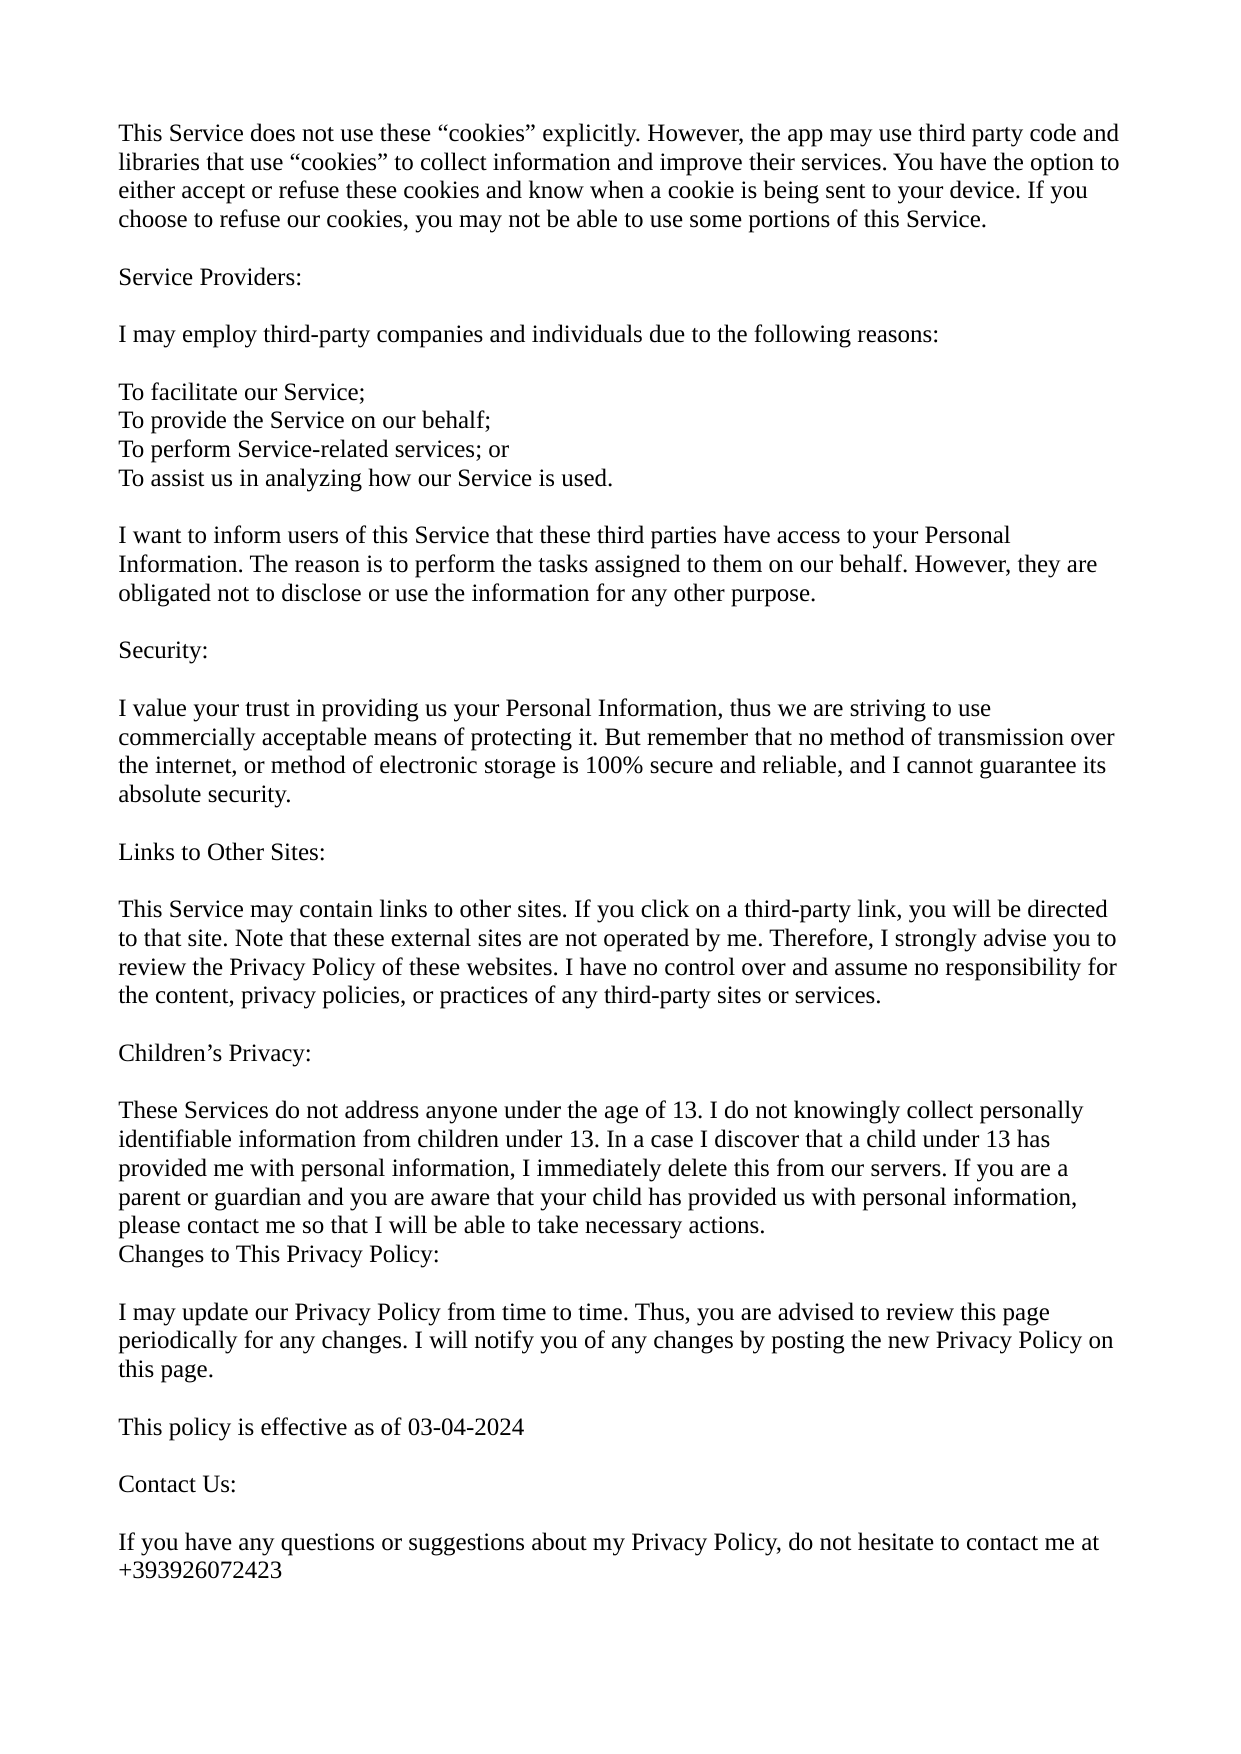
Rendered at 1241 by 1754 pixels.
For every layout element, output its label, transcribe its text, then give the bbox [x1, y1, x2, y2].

text This Service may contain links to other sites. If you click on a third-party link, you will be directed to that site. Note that these external sites are not operated by me. Therefore, I strongly advise you to review the Privacy Policy of these websites. I have no control over and assume no responsibility for the content, privacy policies, or practices of any third-party sites or services. [118, 894, 1122, 1009]
text Contact Us: [118, 1469, 1122, 1498]
text This policy is effective as of 03-04-2024 [118, 1412, 1122, 1441]
text Changes to This Privacy Policy: [118, 1239, 1122, 1268]
text This Service does not use these “cookies” explicitly. However, the app may use third party code and libraries that use “cookies” to collect information and improve their services. You have the option to either accept or refuse these cookies and know when a cookie is being sent to your device. If you choose to refuse our cookies, you may not be able to use some portions of this Service. [118, 118, 1122, 233]
text To assist us in analyzing how our Service is used. [118, 463, 1122, 492]
text I may employ third-party companies and individuals due to the following reasons: [118, 319, 1122, 348]
text I want to inform users of this Service that these third parties have access to your Personal Information. The reason is to perform the tasks assigned to them on our behalf. However, they are obligated not to disclose or use the information for any other purpose. [118, 521, 1122, 607]
text Links to Other Sites: [118, 837, 1122, 866]
text Children’s Privacy: [118, 1038, 1122, 1067]
text Security: [118, 636, 1122, 664]
text To provide the Service on our behalf; [118, 406, 1122, 434]
text I value your trust in providing us your Personal Information, thus we are striving to use commercially acceptable means of protecting it. But remember that no method of transmission over the internet, or method of electronic storage is 100% secure and reliable, and I cannot guarantee its absolute security. [118, 693, 1122, 808]
text I may update our Privacy Policy from time to time. Thus, you are advised to review this page periodically for any changes. I will notify you of any changes by posting the new Privacy Policy on this page. [118, 1297, 1122, 1383]
text To facilitate our Service; [118, 377, 1122, 406]
text If you have any questions or suggestions about my Privacy Policy, do not hesitate to contact me at +393926072423 [118, 1527, 1122, 1584]
text To perform Service-related services; or [118, 434, 1122, 463]
text Service Providers: [118, 262, 1122, 291]
text These Services do not address anyone under the age of 13. I do not knowingly collect personally identifiable information from children under 13. In a case I discover that a child under 13 has provided me with personal information, I immediately delete this from our servers. If you are a parent or guardian and you are aware that your child has provided us with personal information, please contact me so that I will be able to take necessary actions. [118, 1096, 1122, 1239]
